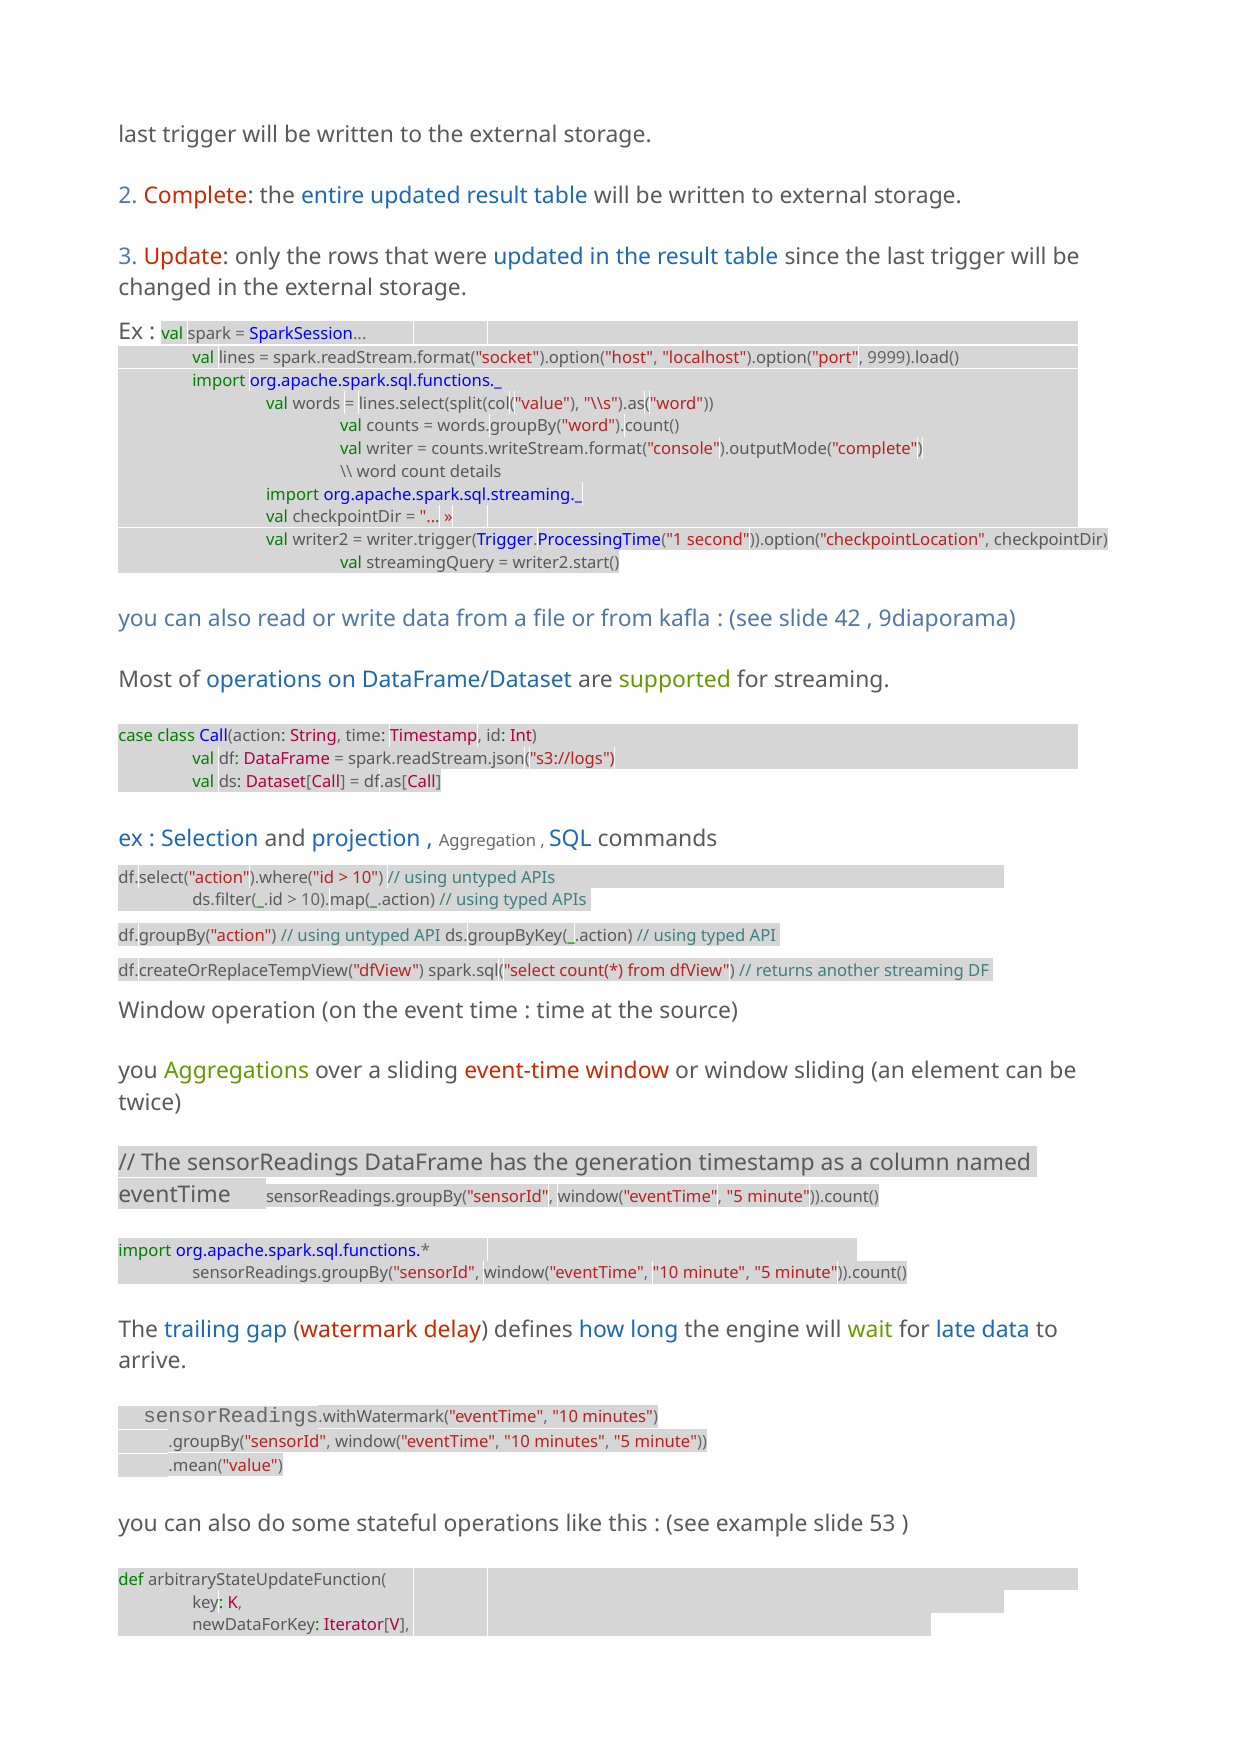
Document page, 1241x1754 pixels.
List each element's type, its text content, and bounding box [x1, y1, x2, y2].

text you Aggregations over a sliding event-time window or window sliding (an element can be twice) [118, 1054, 1122, 1117]
text df.select("action").where("id > 10") // using untyped APIs ds.filter(_.id > 10).map(_.action) // using typed APIs [118, 865, 1122, 911]
text ex : Selection and projection , Aggregation , SQL commands [118, 821, 1122, 853]
text case class Call(action: String, time: Timestamp, id: Int) val df: DataFrame = spark.readStream.json("s3://logs") val ds: Dataset[Call] = df.as[Call] [118, 724, 1122, 792]
text .mean("value") [118, 1453, 1122, 1477]
text df.createOrReplaceTempView("dfView") spark.sql("select count(*) from dfView") // returns another streaming DF [118, 958, 1122, 981]
text sensorReadings.withWatermark("eventTime", "10 minutes") [118, 1405, 1122, 1429]
text last trigger will be written to the external storage. [118, 118, 1122, 149]
text Window operation (on the event time : time at the source) [118, 993, 1122, 1025]
text // The sensorReadings DataFrame has the generation timestamp as a column named eventTime sensorReadings.groupBy("sensorId", window("eventTime", "5 minute")).count() [118, 1146, 1122, 1209]
text .groupBy("sensorId", window("eventTime", "10 minutes", "5 minute")) [118, 1429, 1122, 1453]
text you can also read or write data from a file or from kafla : (see slide 42 , 9diaporama) [118, 602, 1122, 634]
text Ex : val spark = SparkSession... val lines = spark.readStream.format("socket").option("host", "localhost").option("port", 9999).load() import org.apache.spark.sql.functions._ val words = lines.select(split(col("value"), "\\s").as("word")) val counts = words.groupBy("word").count() val writer = counts.writeStream.format("console").outputMode("complete") \\ word count details import org.apache.spark.sql.streaming._ val checkpointDir = "... » val writer2 = writer.trigger(Trigger.ProcessingTime("1 second")).option("checkpointLocation", checkpointDir) val streamingQuery = writer2.start() [118, 314, 1122, 573]
text The trailing gap (watermark delay) defines how long the engine will wait for late data to arrive. [118, 1313, 1122, 1376]
text Most of operations on DataFrame/Dataset are supported for streaming. [118, 663, 1122, 694]
text you can also do some stateful operations like this : (see example slide 53 ) [118, 1507, 1122, 1538]
text import org.apache.spark.sql.functions.* sensorReadings.groupBy("sensorId", window("eventTime", "10 minute", "5 minute")).count() [118, 1238, 1122, 1284]
text 2. Complete: the entire updated result table will be written to external storage. [118, 179, 1122, 210]
text def arbitraryStateUpdateFunction( key: K, newDataForKey: Iterator[V], [118, 1567, 1122, 1636]
text 3. Update: only the rows that were updated in the result table since the last trigger will be changed in the external storage. [118, 239, 1122, 302]
text df.groupBy("action") // using untyped API ds.groupByKey(_.action) // using typed API [118, 923, 1122, 946]
